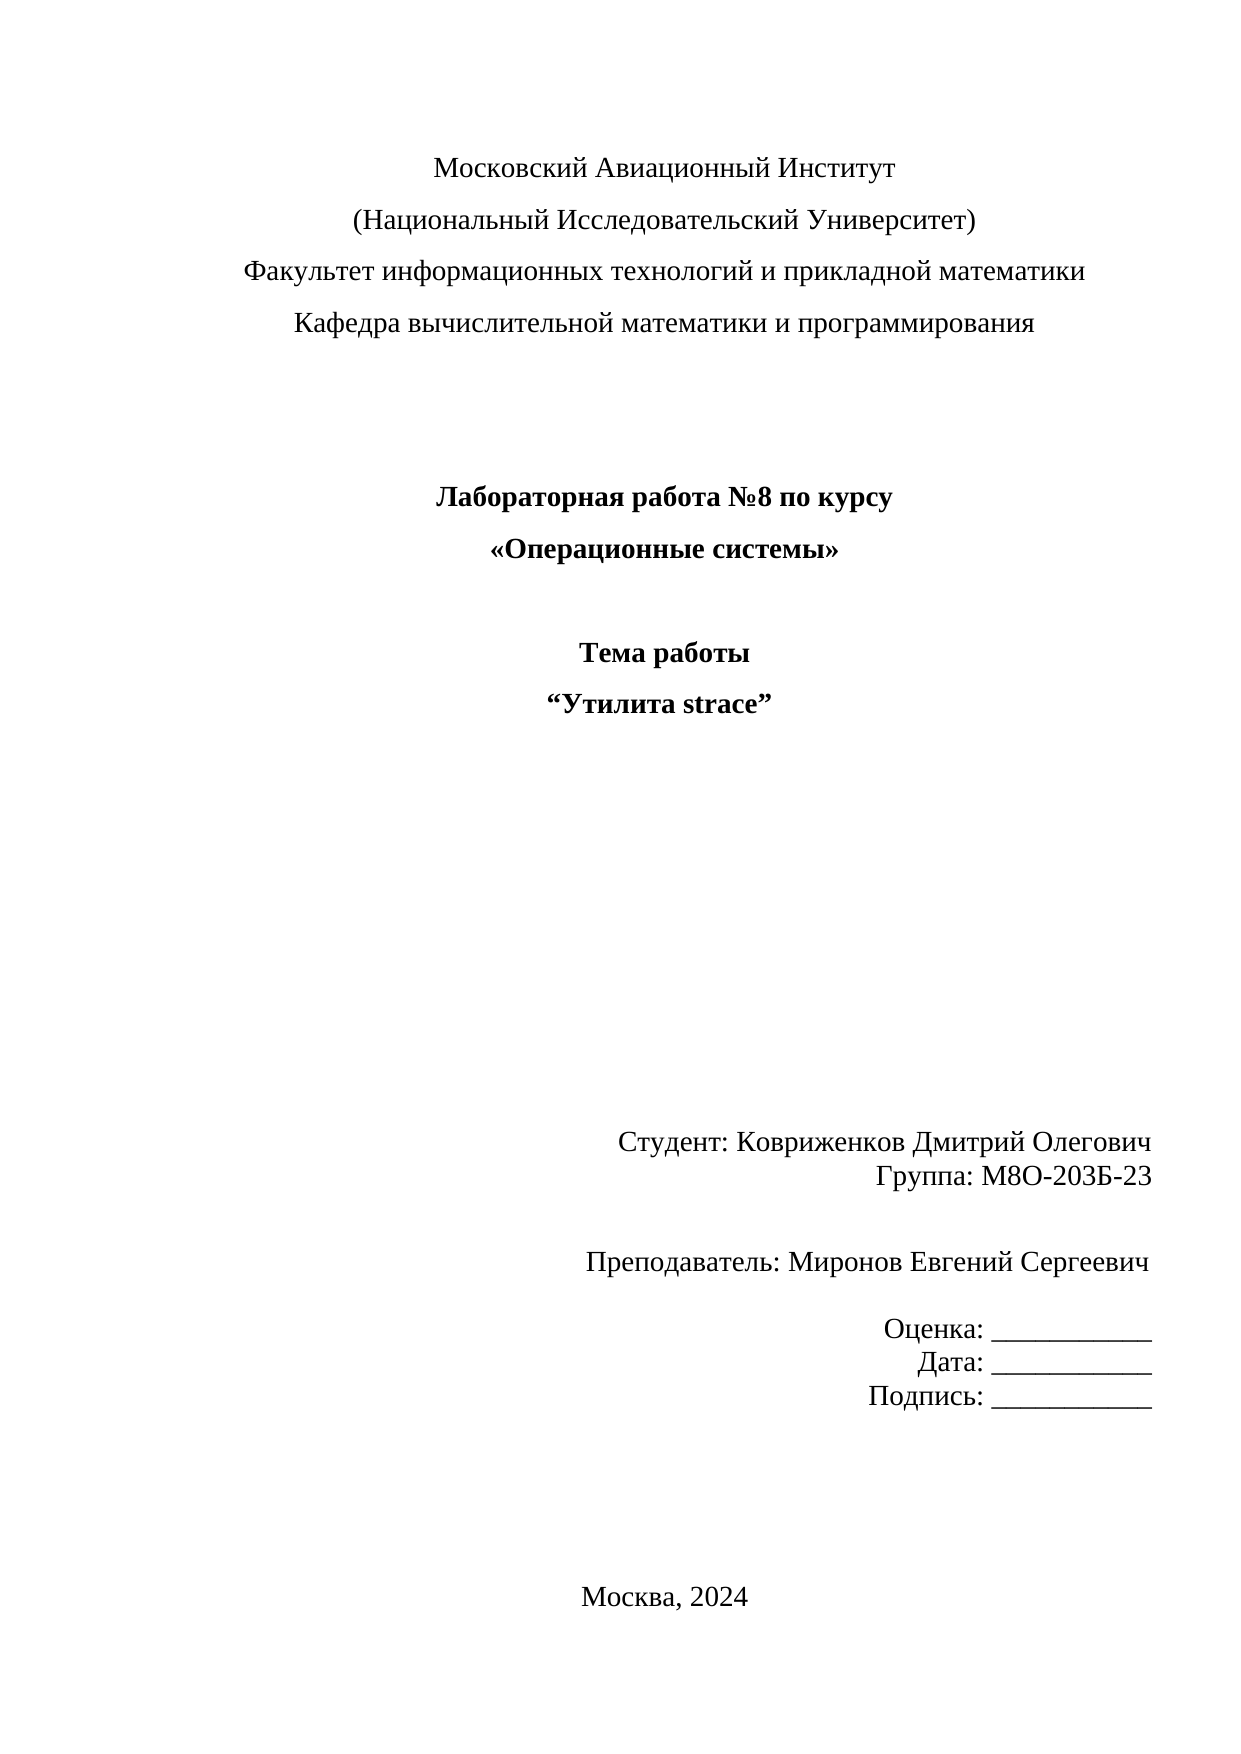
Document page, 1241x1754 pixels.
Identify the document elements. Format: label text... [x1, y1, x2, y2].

text Москва, 2024 [177, 1579, 1152, 1613]
text Преподаватель: Миронов Евгений Сергеевич [177, 1244, 1152, 1277]
text Оценка: ___________ [177, 1311, 1152, 1344]
text Тема работы [177, 635, 1152, 668]
text «Операционные системы» [177, 531, 1152, 564]
text Факультет информационных технологий и прикладной математики [177, 253, 1152, 287]
text “Утилита strace” [402, 687, 1152, 720]
text Подпись: ___________ [177, 1378, 1152, 1412]
text Группа: М8О-203Б-23 [767, 1158, 1152, 1191]
text (Национальный Исследовательский Университет) [177, 202, 1152, 235]
text Московский Авиационный Институт [177, 150, 1152, 184]
text Кафедра вычислительной математики и программирования [177, 305, 1152, 338]
text Дата: ___________ [177, 1344, 1152, 1378]
text Лабораторная работа №8 по курсу [177, 479, 1152, 513]
text Студент: Ковриженков Дмитрий Олегович [552, 1124, 1152, 1158]
